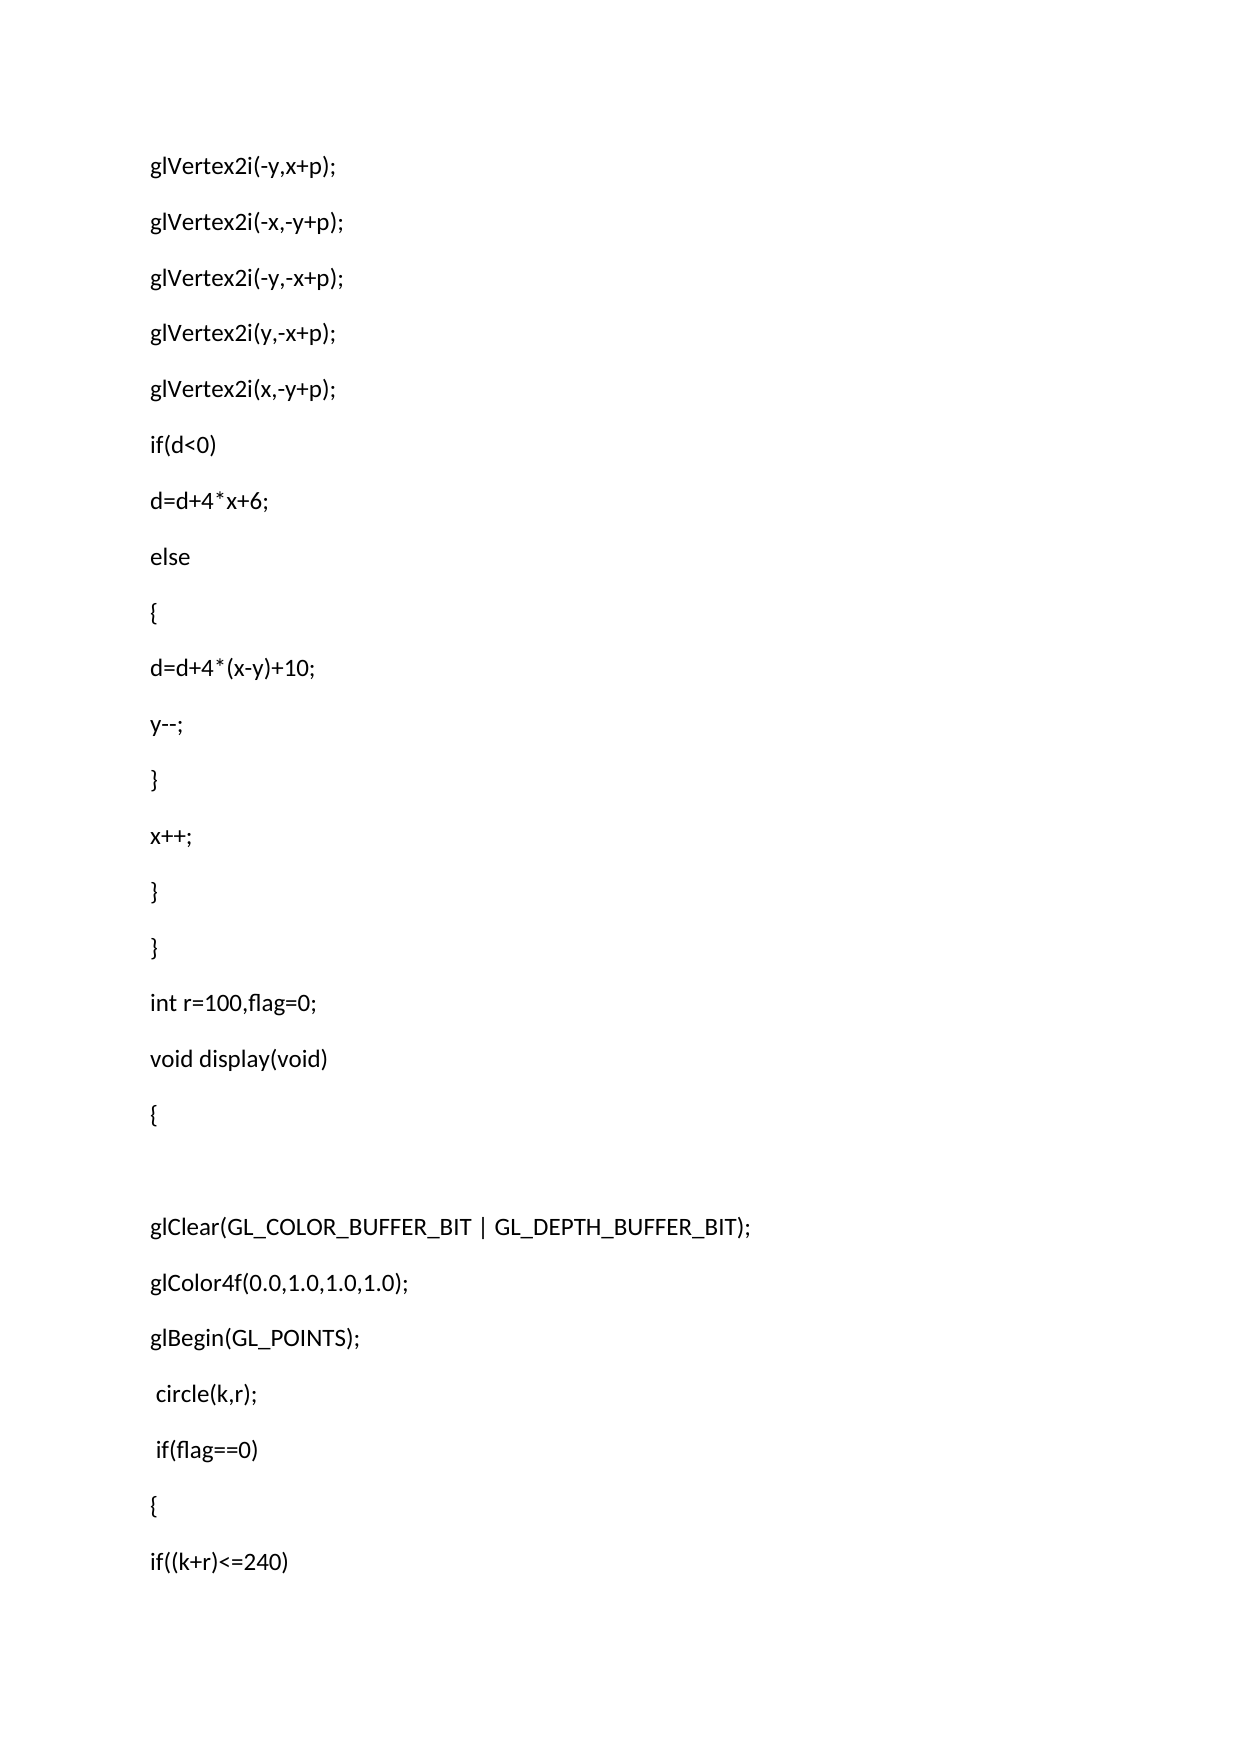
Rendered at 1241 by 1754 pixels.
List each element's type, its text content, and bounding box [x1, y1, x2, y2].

text if(d<0) [150, 429, 1090, 460]
text else [150, 541, 1090, 571]
text void display(void) [150, 1043, 1090, 1074]
text glVertex2i(y,-x+p); [150, 317, 1090, 348]
text d=d+4*x+6; [150, 485, 1090, 516]
text } [150, 876, 1090, 906]
text } [150, 764, 1090, 795]
text glClear(GL_COLOR_BUFFER_BIT | GL_DEPTH_BUFFER_BIT); [150, 1211, 1090, 1241]
text { [150, 1490, 1090, 1521]
text y--; [150, 708, 1090, 739]
text glBegin(GL_POINTS); [150, 1322, 1090, 1353]
text glVertex2i(-y,-x+p); [150, 262, 1090, 292]
text } [150, 932, 1090, 962]
text glVertex2i(x,-y+p); [150, 373, 1090, 404]
text if((k+r)<=240) [150, 1546, 1090, 1576]
text x++; [150, 820, 1090, 851]
text circle(k,r); [150, 1378, 1090, 1409]
text { [150, 1099, 1090, 1130]
text int r=100,flag=0; [150, 987, 1090, 1018]
text glVertex2i(-x,-y+p); [150, 206, 1090, 236]
text if(flag==0) [150, 1434, 1090, 1465]
text glColor4f(0.0,1.0,1.0,1.0); [150, 1267, 1090, 1297]
text glVertex2i(-y,x+p); [150, 150, 1090, 181]
text d=d+4*(x-y)+10; [150, 652, 1090, 683]
text { [150, 597, 1090, 627]
